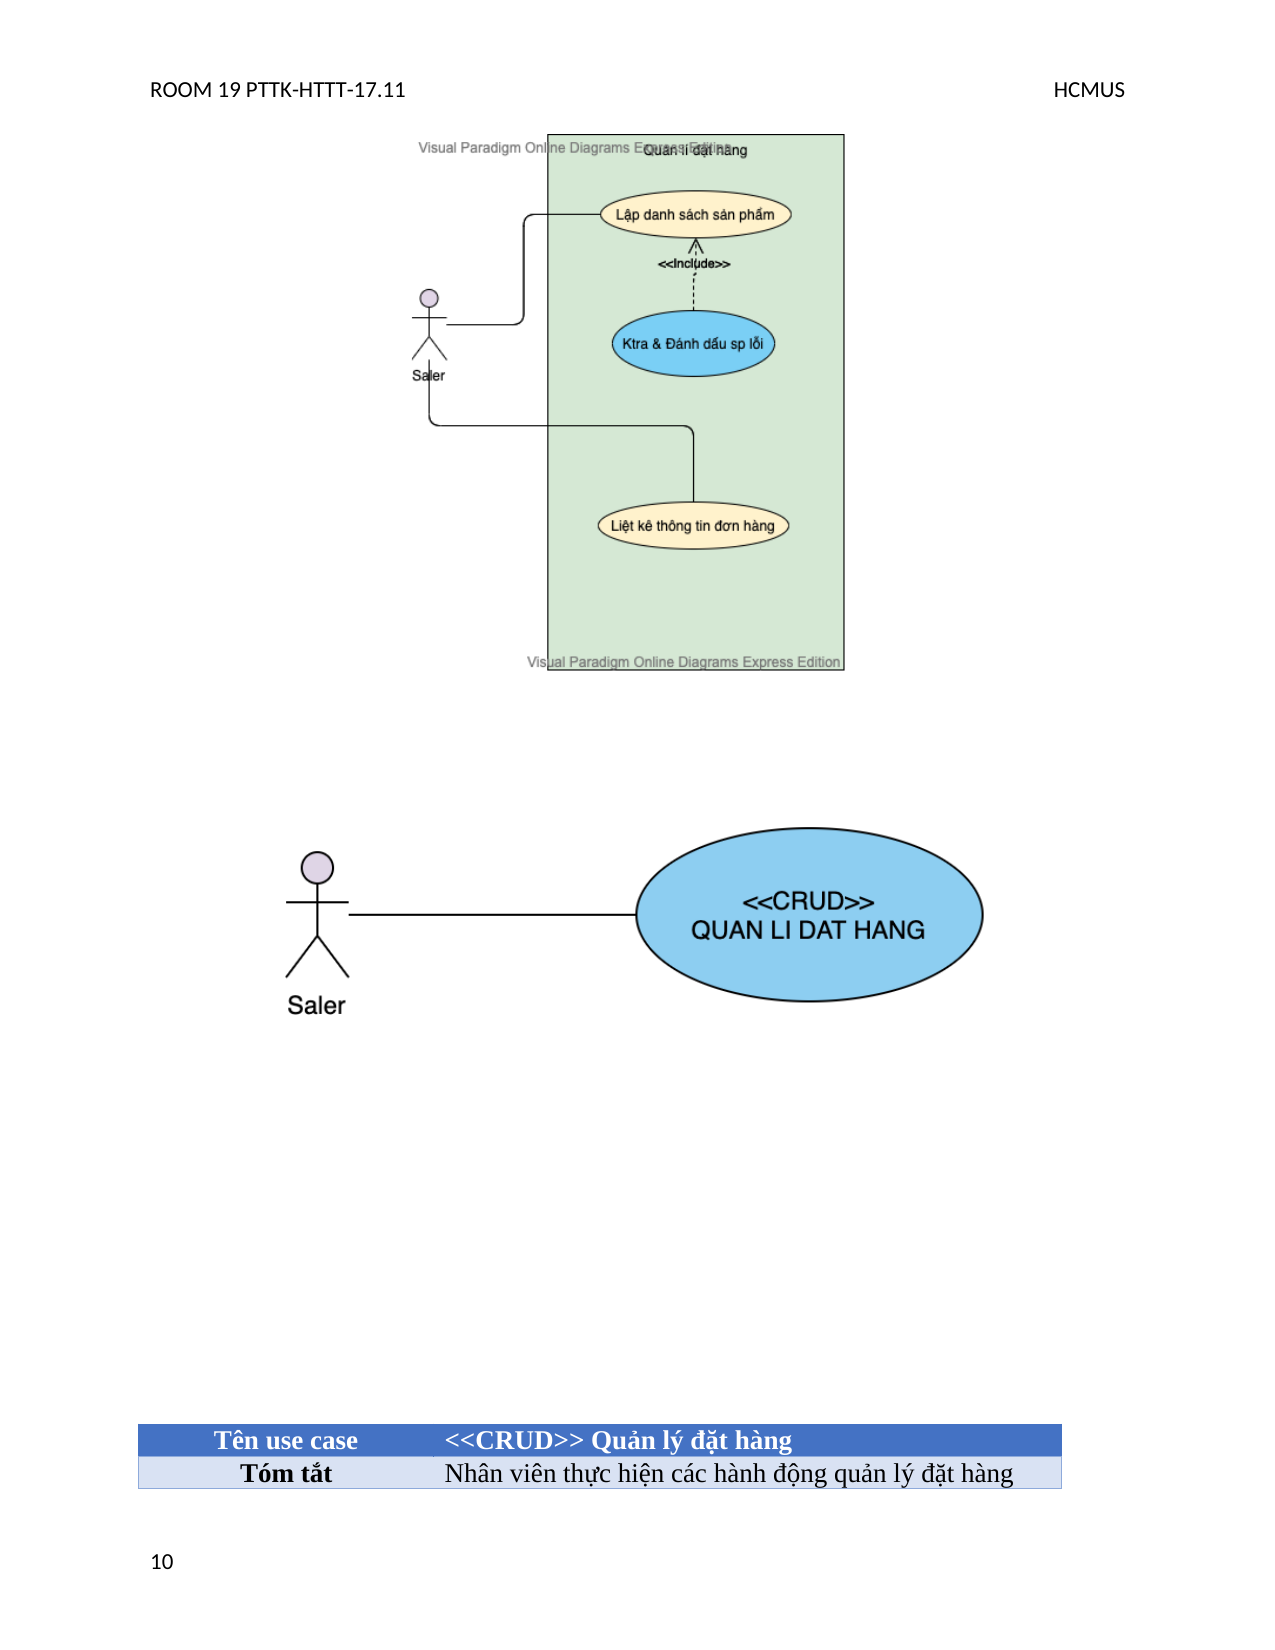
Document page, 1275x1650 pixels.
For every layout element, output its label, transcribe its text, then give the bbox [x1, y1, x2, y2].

picture [185, 727, 1090, 1159]
table_header <<CRUD>> Quản lý đặt hàng [434, 1425, 1061, 1456]
table_header Tên use case [139, 1425, 433, 1456]
table_cell Tóm tắt [139, 1457, 433, 1488]
picture [411, 134, 847, 673]
table_cell Nhân viên thực hiện các hành động quản lý đặt hàng [433, 1457, 1061, 1488]
